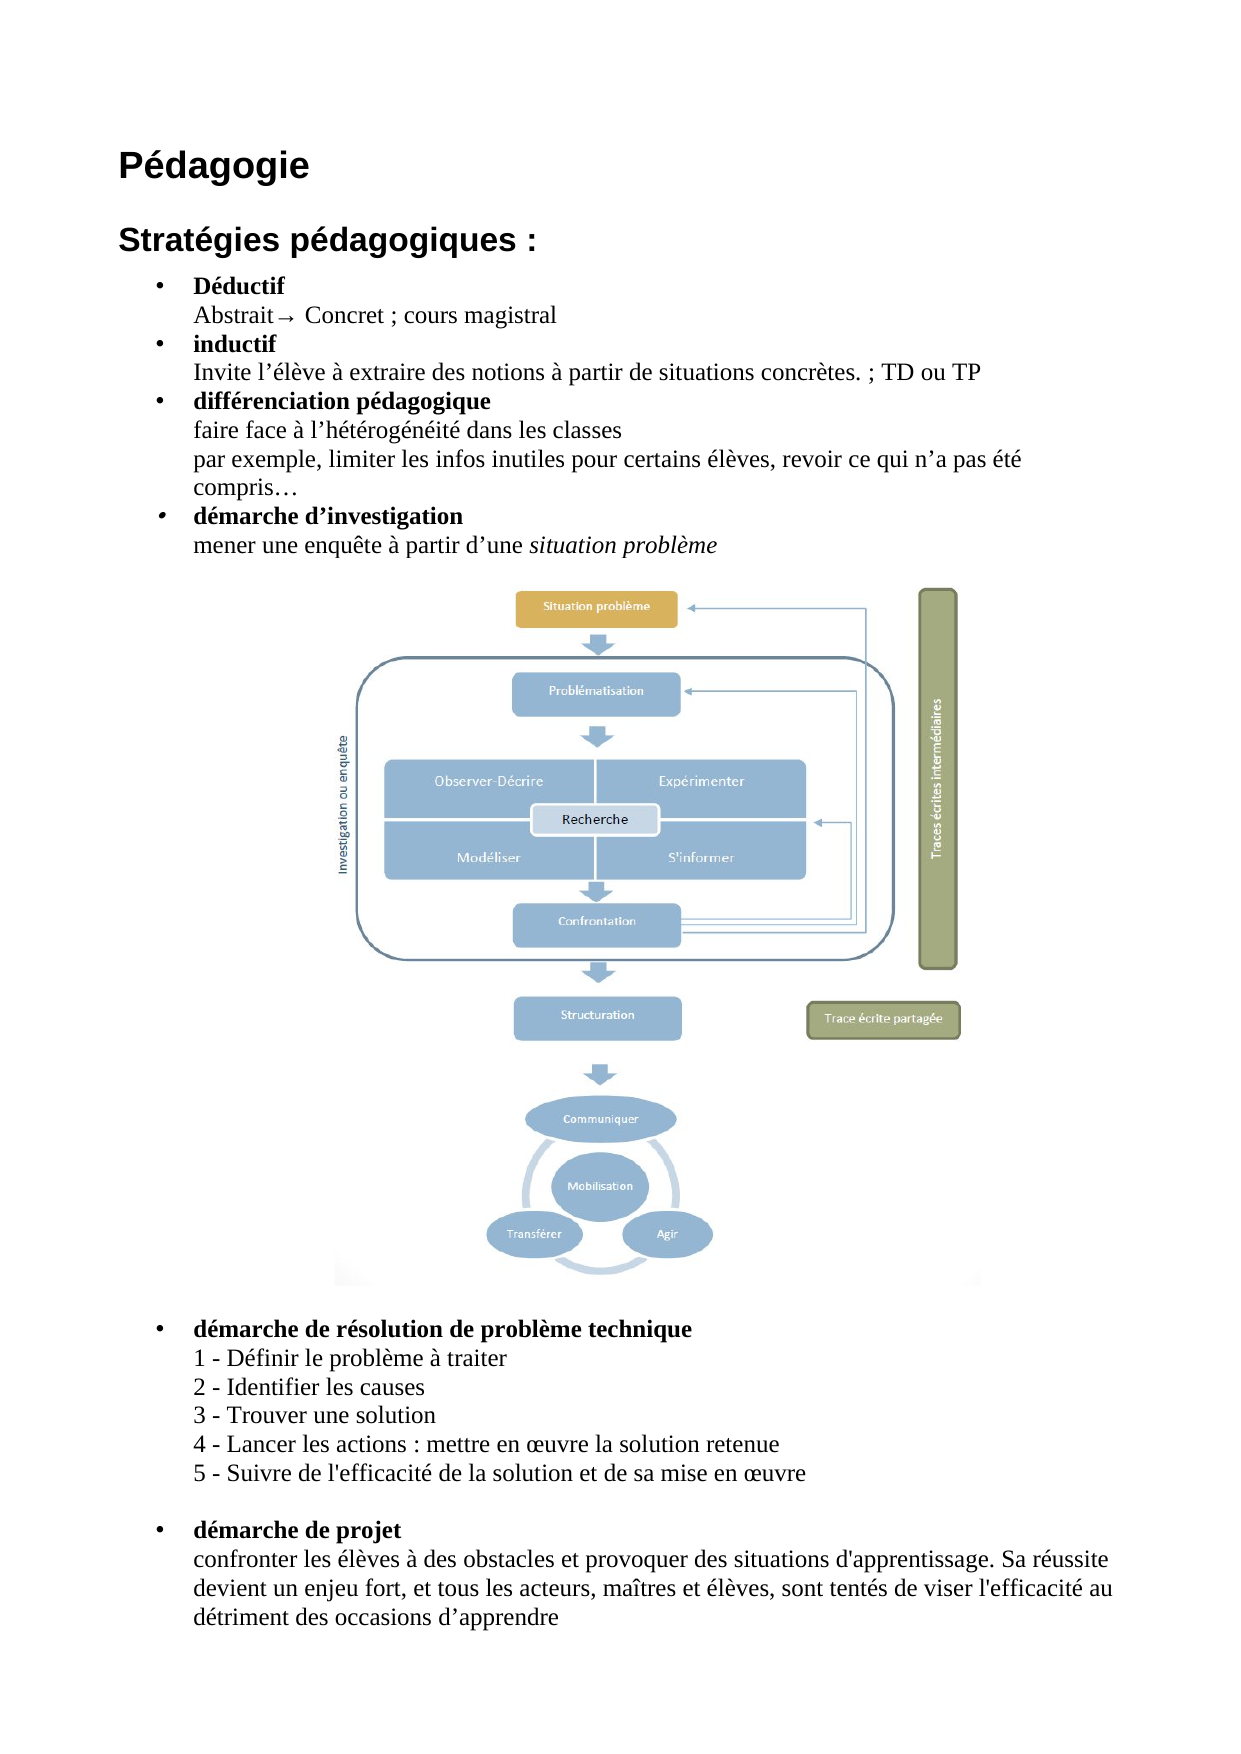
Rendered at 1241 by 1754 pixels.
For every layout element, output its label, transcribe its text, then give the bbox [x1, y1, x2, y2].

list démarche d’investigation mener une enquête à partir d’une situation problème [156, 501, 1122, 559]
list 4 - Lancer les actions : mettre en œuvre la solution retenue 5 - Suivre de l'efficacité de la solution et de sa mise en œuvre [156, 1429, 1122, 1487]
list Déductif Abstrait→ Concret ; cours magistral [156, 271, 1122, 329]
list démarche de projet confronter les élèves à des obstacles et provoquer des situations d'apprentissage. Sa réussite devient un enjeu fort, et tous les acteurs, maîtres et élèves, sont tentés de viser l'efficacité au détriment des occasions d’apprendre [156, 1515, 1122, 1630]
subtitle Pédagogie [118, 143, 1122, 187]
picture [334, 558, 981, 1286]
list démarche de résolution de problème technique 1 - Définir le problème à traiter 2 - Identifier les causes 3 - Trouver une solution [156, 1314, 1122, 1429]
subtitle Stratégies pédagogiques : [118, 220, 1122, 259]
list différenciation pédagogique faire face à l’hétérogénéité dans les classes par exemple, limiter les infos inutiles pour certains élèves, revoir ce qui n’a pas été compris… [156, 386, 1122, 501]
list inductif Invite l’élève à extraire des notions à partir de situations concrètes. ; TD ou TP [156, 329, 1122, 386]
